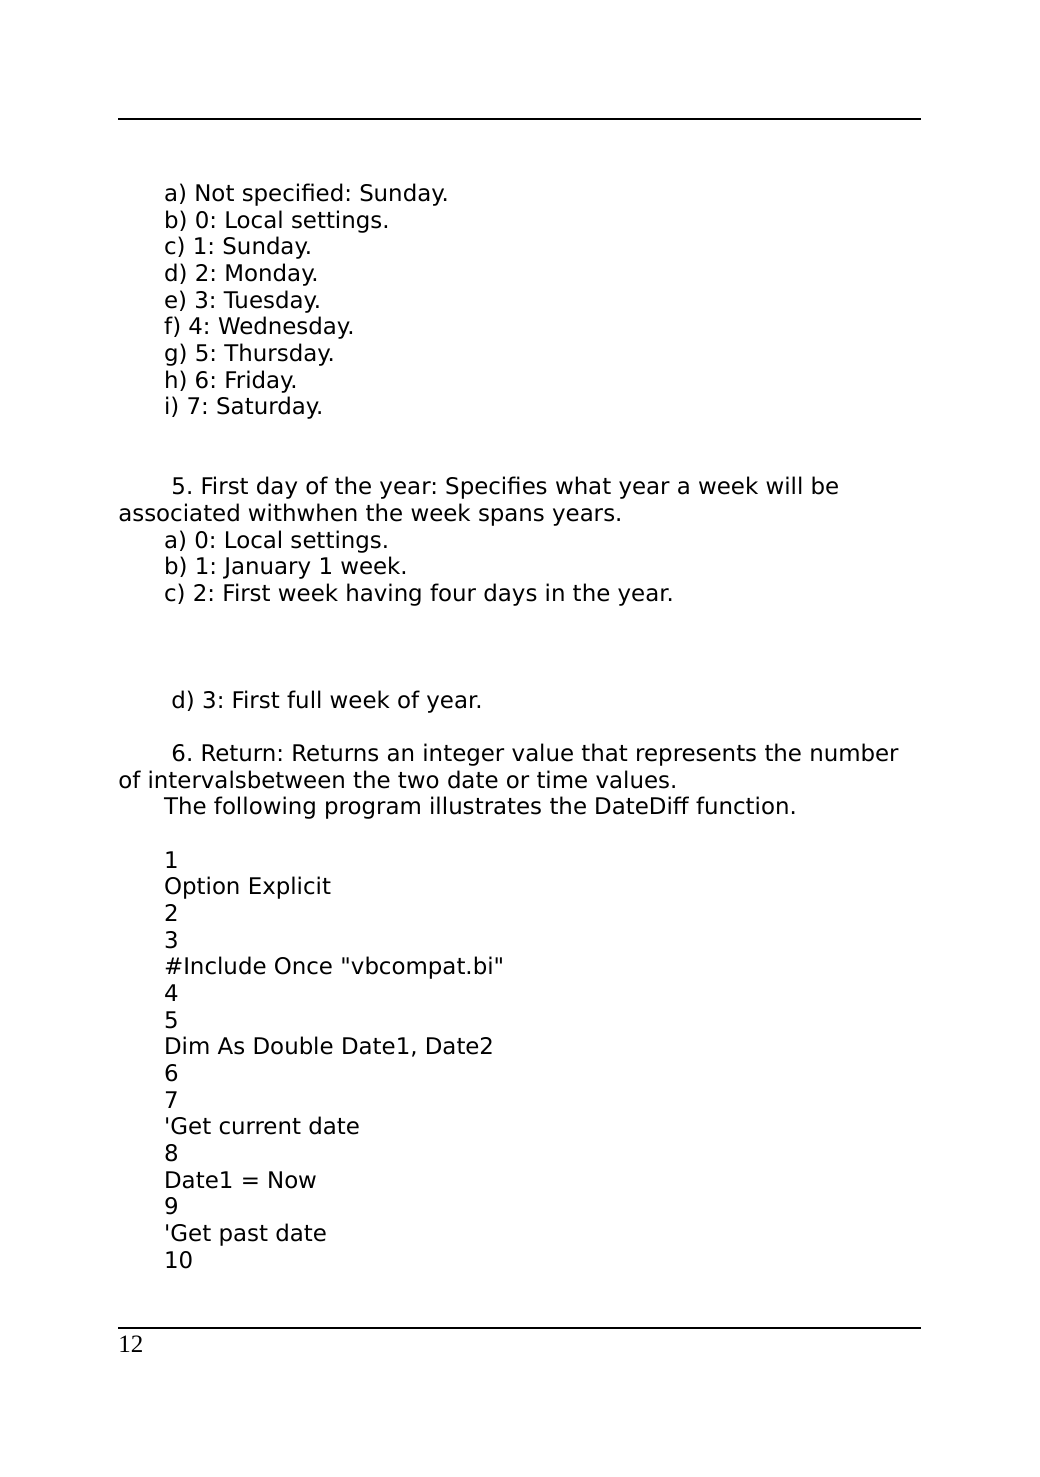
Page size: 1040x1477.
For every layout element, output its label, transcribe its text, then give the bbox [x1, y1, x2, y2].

text b) 1: January 1 week. [118, 553, 921, 580]
text 5. First day of the year: Specifies what year a week will be associated withwhen the week spans years. [118, 473, 921, 527]
text 1 [118, 847, 921, 873]
text 7 [118, 1087, 921, 1113]
text #Include Once "vbcompat.bi" [118, 953, 921, 980]
text 6. Return: Returns an integer value that represents the number of intervalsbetween the two date or time values. [118, 740, 921, 793]
text c) 2: First week having four days in the year. [118, 580, 921, 607]
text 'Get current date [118, 1113, 921, 1140]
text 6 [118, 1060, 921, 1087]
text g) 5: Thursday. [118, 340, 921, 367]
text 8 [118, 1140, 921, 1167]
text 'Get past date [118, 1220, 921, 1247]
text Option Explicit [118, 873, 921, 900]
text a) Not specified: Sunday. [118, 180, 921, 207]
text f) 4: Wednesday. [118, 313, 921, 340]
text 9 [118, 1193, 921, 1220]
text Dim As Double Date1, Date2 [118, 1033, 921, 1060]
text 3 [118, 927, 921, 953]
text i) 7: Saturday. [118, 393, 921, 420]
text The following program illustrates the DateDiff function. [118, 793, 921, 820]
text h) 6: Friday. [118, 367, 921, 393]
text 2 [118, 900, 921, 927]
text e) 3: Tuesday. [118, 287, 921, 313]
text 5 [118, 1007, 921, 1033]
text 10 [118, 1247, 921, 1273]
text c) 1: Sunday. [118, 233, 921, 260]
text a) 0: Local settings. [118, 527, 921, 553]
text d) 3: First full week of year. [118, 687, 921, 713]
text d) 2: Monday. [118, 260, 921, 287]
text b) 0: Local settings. [118, 207, 921, 233]
text Date1 = Now [118, 1167, 921, 1193]
text 4 [118, 980, 921, 1007]
